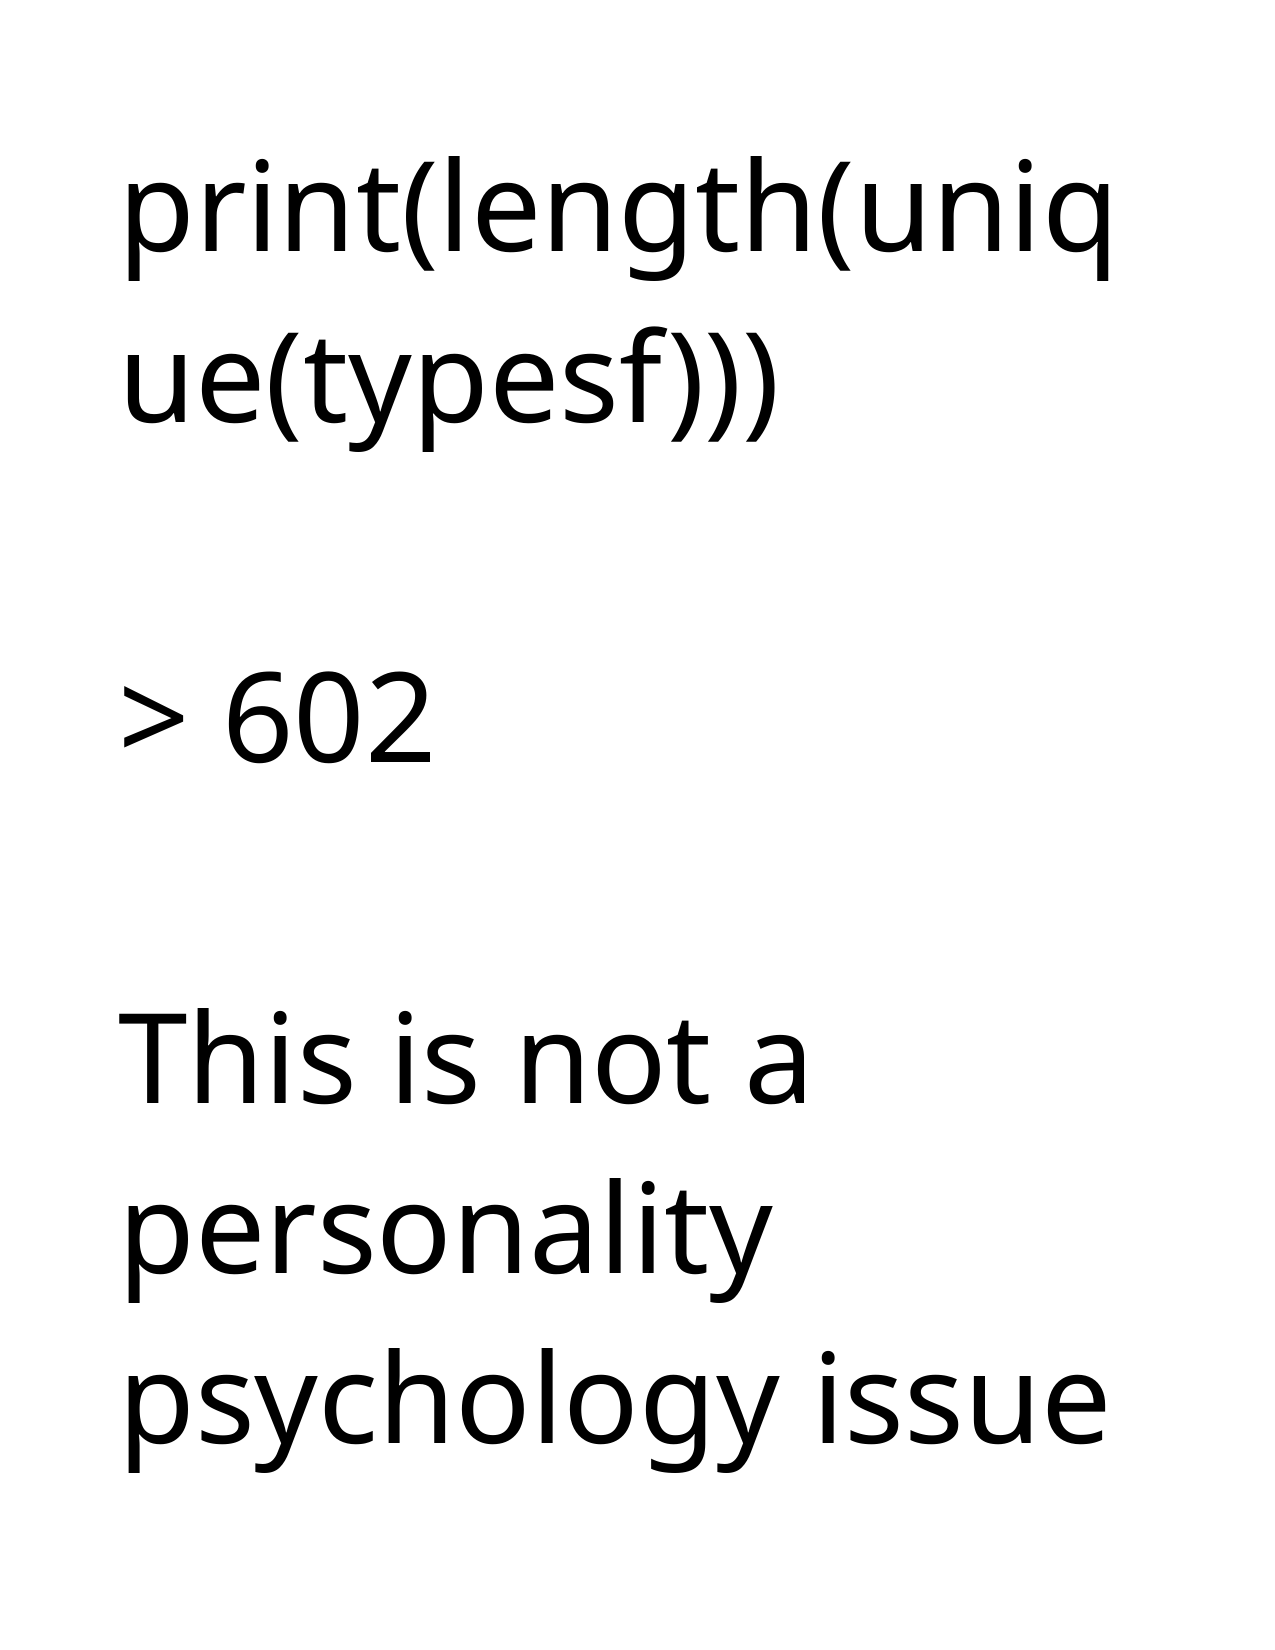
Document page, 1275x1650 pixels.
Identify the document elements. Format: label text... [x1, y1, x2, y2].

text print(length(unique(typesf))) [118, 118, 1157, 459]
text This is not a personality psychology issue [118, 799, 1157, 1481]
text > 602 [118, 629, 1157, 799]
